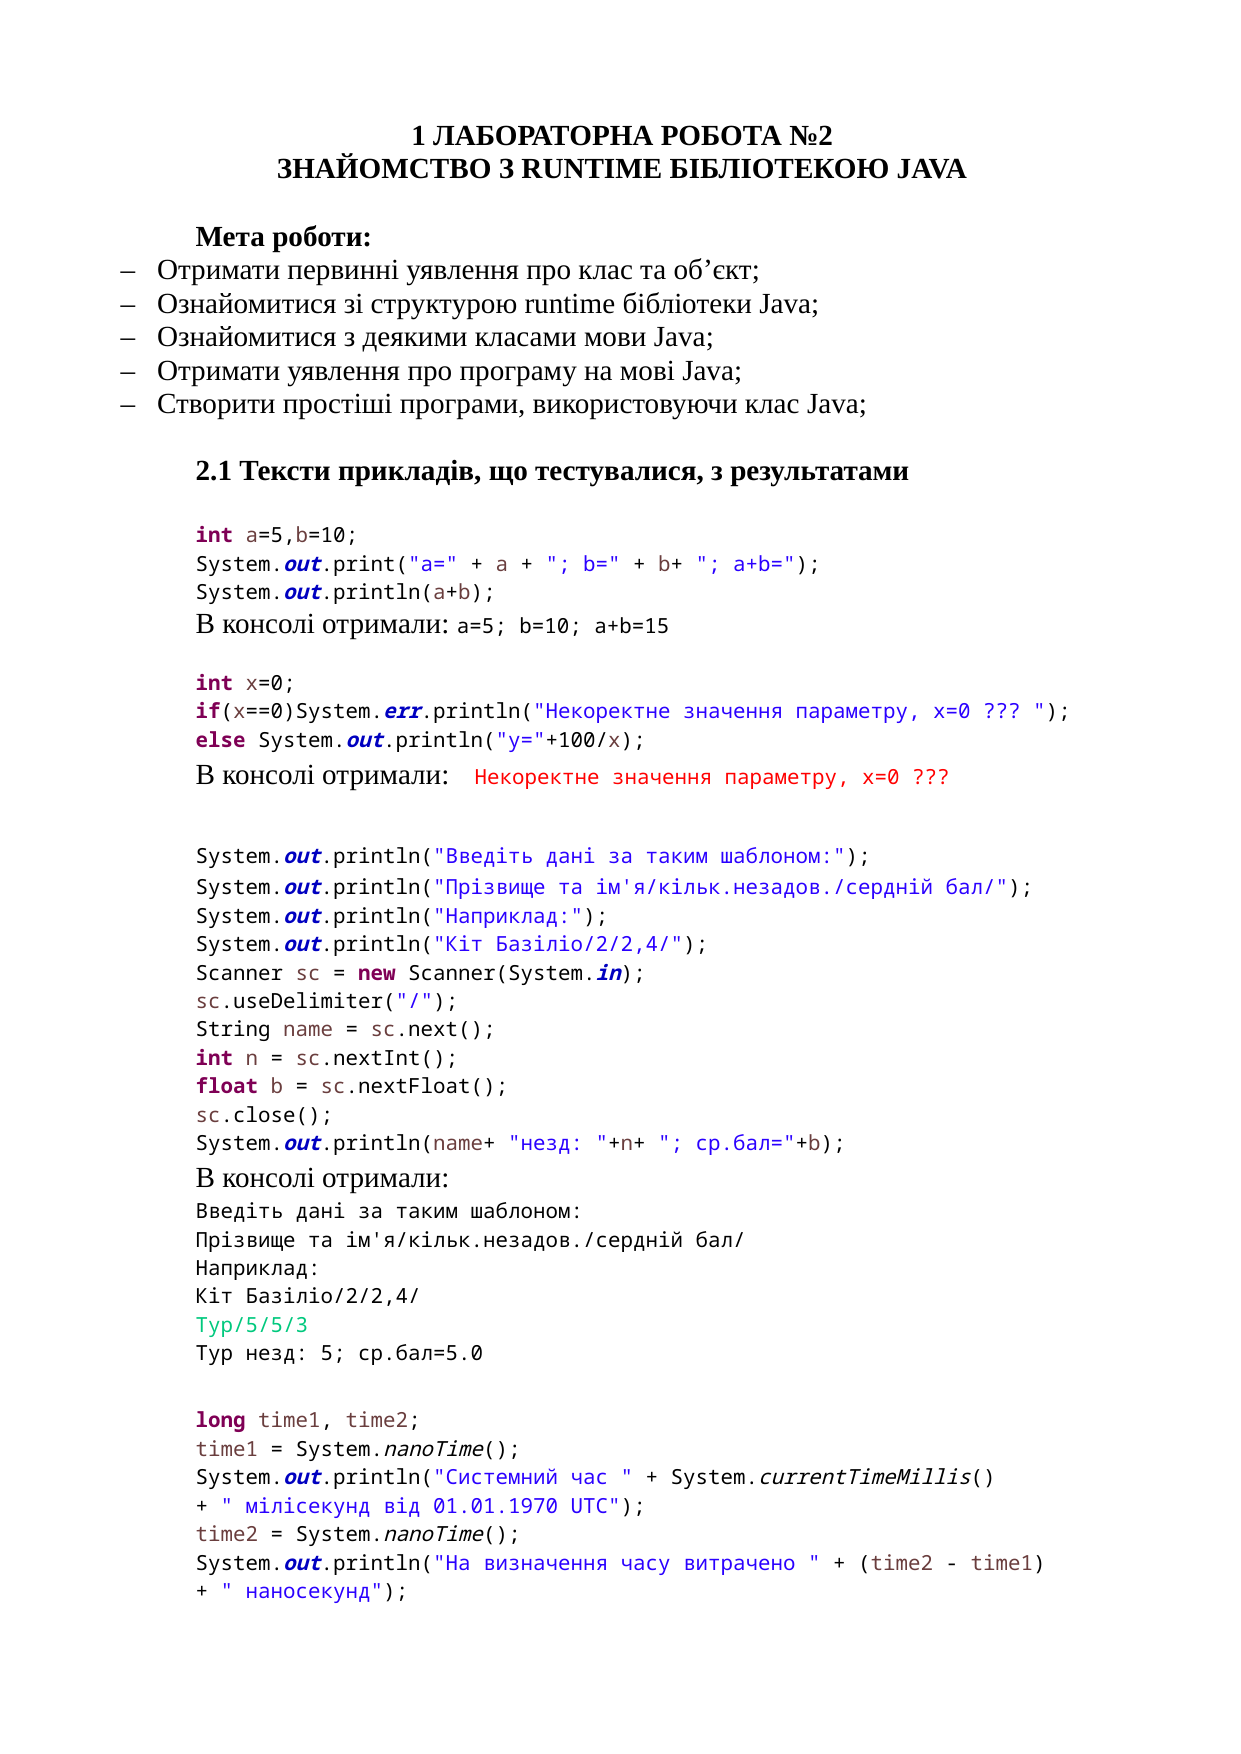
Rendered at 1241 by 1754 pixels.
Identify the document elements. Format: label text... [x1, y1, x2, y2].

text 1 ЛАБОРАТОРНА РОБОТА №2 [120, 118, 1123, 152]
text time2 = System.nanoTime(); [45, 1519, 1123, 1548]
text System.out.println(a+b); [120, 577, 1123, 606]
text Тур незд: 5; ср.бал=5.0 [120, 1338, 1123, 1367]
text В консолi отримали: Некоректне значення параметру, x=0 ??? [120, 753, 1123, 793]
text else System.out.println("y="+100/x); [120, 725, 1123, 753]
text int a=5,b=10; [120, 521, 1123, 549]
list – Ознайомитися з деякими класами мови Java; [120, 319, 1123, 353]
text – Створити простіші програми, використовуючи клас Java; [120, 386, 1123, 420]
list – Отримати первинні уявлення про клас та об’єкт; [120, 252, 1123, 286]
text System.out.println("Прізвище та ім'я/кільк.незадов./сердній бал/"); [45, 872, 1123, 901]
text int x=0; [120, 668, 1123, 696]
text 2.1 Тексти прикладів, що тестувалися, з результатами [120, 453, 1123, 487]
text sc.useDelimiter("/"); [45, 986, 1123, 1014]
text В консолi отримали: [120, 1157, 1123, 1196]
text Тур/5/5/3 [120, 1310, 1123, 1338]
list – Отримати уявлення про програму на мові Java; [120, 353, 1123, 386]
text В консолi отримали: a=5; b=10; a+b=15 [120, 606, 1123, 639]
text System.out.println("Системний час " + System.currentTimeMillis() [45, 1462, 1123, 1491]
text ЗНАЙОМСТВО З RUNTIME БIБЛIОТЕКОЮ JAVA [120, 152, 1123, 185]
text Прізвище та ім'я/кільк.незадов./сердній бал/ [120, 1225, 1123, 1253]
text sc.close(); [45, 1100, 1123, 1128]
text Кіт Базіліо/2/2,4/ [120, 1282, 1123, 1310]
text Введіть дані за таким шаблоном: [120, 1196, 1123, 1225]
text System.out.println("Введіть дані за таким шаблоном:"); [45, 833, 1123, 872]
text System.out.println("Наприклад:"); [45, 901, 1123, 929]
text Scanner sc = new Scanner(System.in); [45, 958, 1123, 986]
list – Ознайомитися зі структурою runtime бібліотеки Java; [120, 286, 1123, 319]
text System.out.print("a=" + a + "; b=" + b+ "; a+b="); [120, 549, 1123, 577]
text System.out.println(name+ "незд: "+n+ "; ср.бал="+b); [45, 1128, 1123, 1157]
text Мета роботи: [120, 219, 1123, 252]
text if(x==0)System.err.println("Некоректне значення параметру, x=0 ??? "); [120, 696, 1123, 725]
text System.out.println("На визначення часу витрачено " + (time2 - time1) [45, 1548, 1123, 1576]
text time1 = System.nanoTime(); [45, 1434, 1123, 1462]
text + " наносекунд"); [45, 1576, 1123, 1605]
text + " мілісекунд від 01.01.1970 UTC"); [45, 1491, 1123, 1519]
text Наприклад: [120, 1253, 1123, 1282]
text System.out.println("Кіт Базіліо/2/2,4/"); [45, 929, 1123, 958]
text long time1, time2; [45, 1401, 1123, 1434]
text float b = sc.nextFloat(); [45, 1071, 1123, 1100]
text String name = sc.next(); [45, 1014, 1123, 1043]
text int n = sc.nextInt(); [45, 1043, 1123, 1071]
